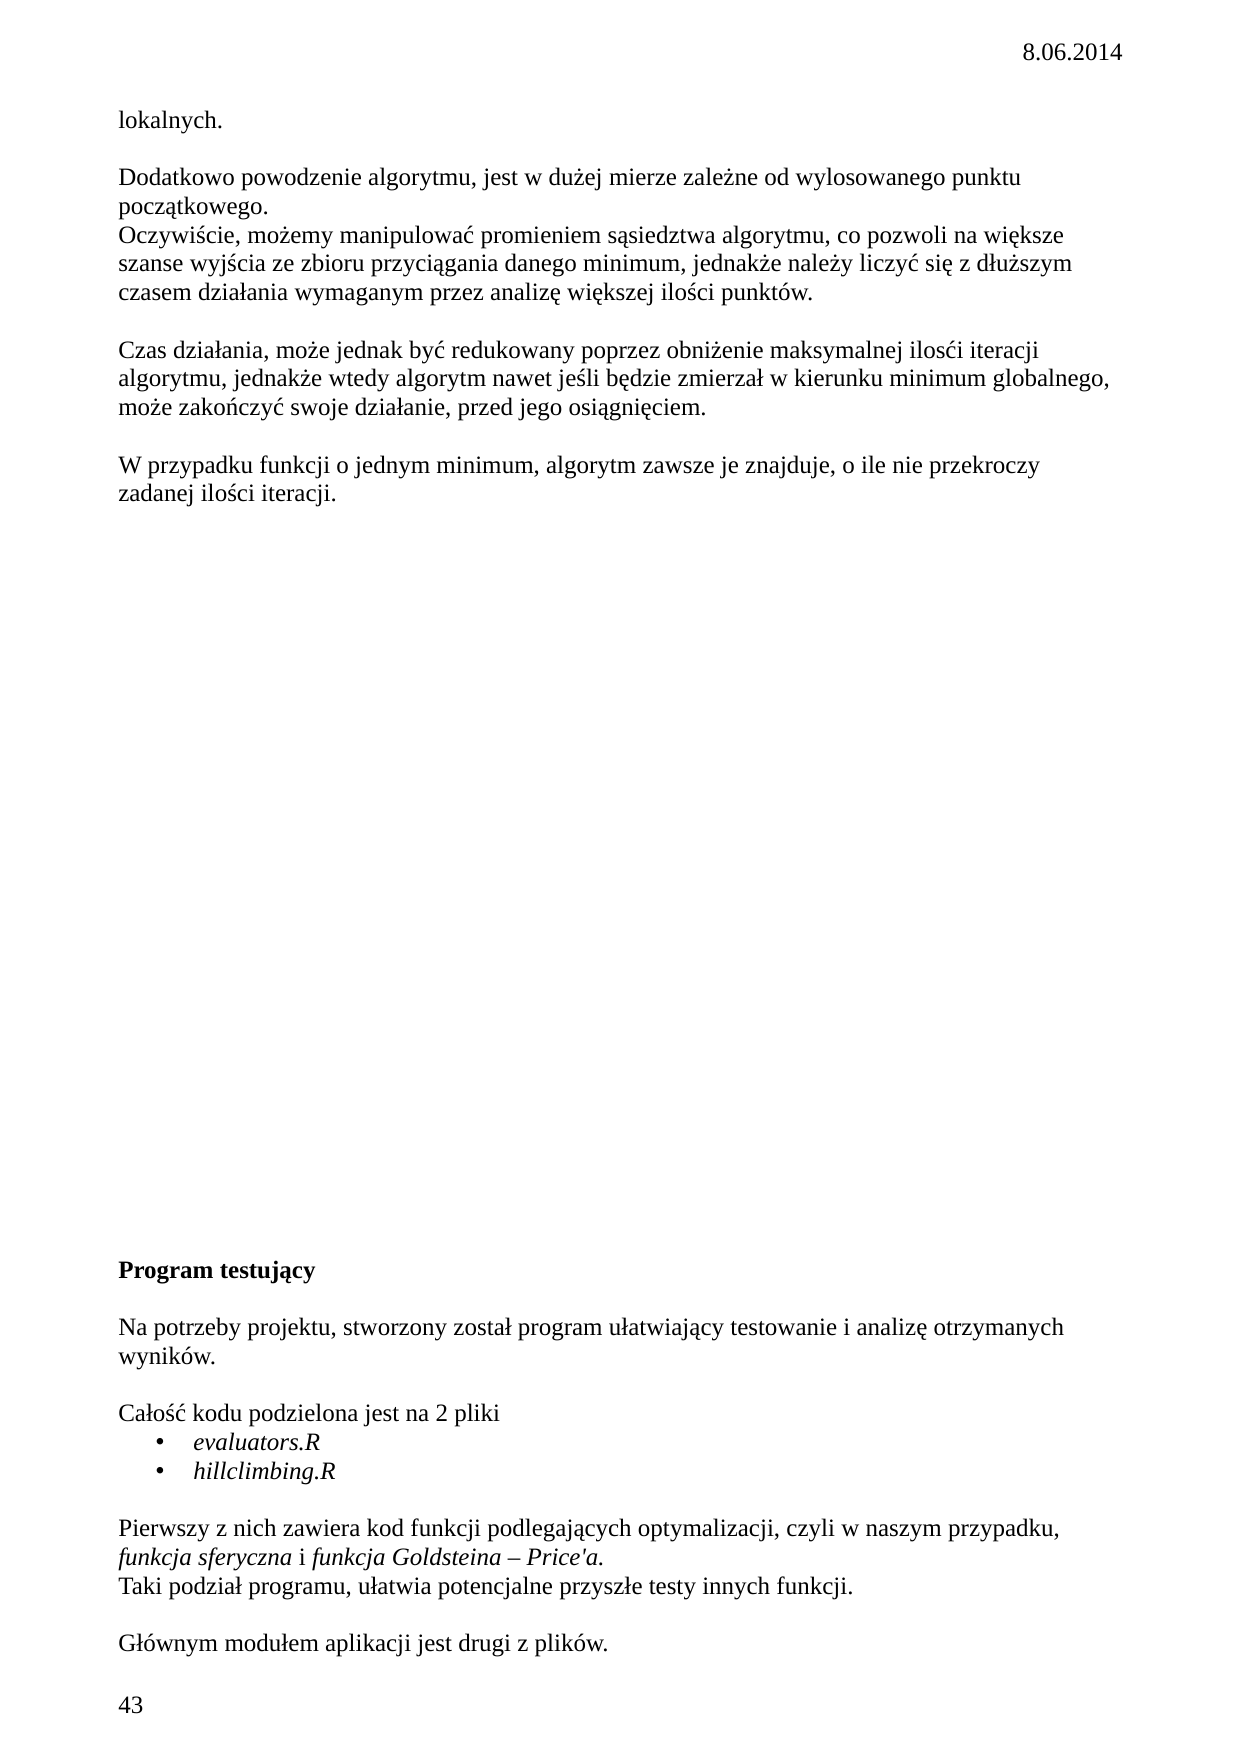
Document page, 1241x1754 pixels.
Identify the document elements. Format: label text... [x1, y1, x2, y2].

text Oczywiście, możemy manipulować promieniem sąsiedztwa algorytmu, co pozwoli na większe szanse wyjścia ze zbioru przyciągania danego minimum, jednakże należy liczyć się z dłuższym czasem działania wymaganym przez analizę większej ilości punktów. [118, 220, 1122, 306]
list hillclimbing.R [156, 1456, 1122, 1485]
text Na potrzeby projektu, stworzony został program ułatwiający testowanie i analizę otrzymanych wyników. [118, 1312, 1122, 1370]
text lokalnych. [118, 105, 1122, 133]
text Taki podział programu, ułatwia potencjalne przyszłe testy innych funkcji. [118, 1571, 1122, 1600]
text Program testujący [118, 1255, 1122, 1283]
text Dodatkowo powodzenie algorytmu, jest w dużej mierze zależne od wylosowanego punktu początkowego. [118, 162, 1122, 220]
text Pierwszy z nich zawiera kod funkcji podlegających optymalizacji, czyli w naszym przypadku, funkcja sferyczna i funkcja Goldsteina – Price'a. [118, 1513, 1122, 1571]
text Głównym modułem aplikacji jest drugi z plików. [118, 1628, 1122, 1657]
text Całość kodu podzielona jest na 2 pliki [118, 1398, 1122, 1427]
list evaluators.R [156, 1427, 1122, 1456]
text Czas działania, może jednak być redukowany poprzez obniżenie maksymalnej ilosći iteracji algorytmu, jednakże wtedy algorytm nawet jeśli będzie zmierzał w kierunku minimum globalnego, może zakończyć swoje działanie, przed jego osiągnięciem. [118, 335, 1122, 421]
text W przypadku funkcji o jednym minimum, algorytm zawsze je znajduje, o ile nie przekroczy zadanej ilości iteracji. [118, 450, 1122, 507]
